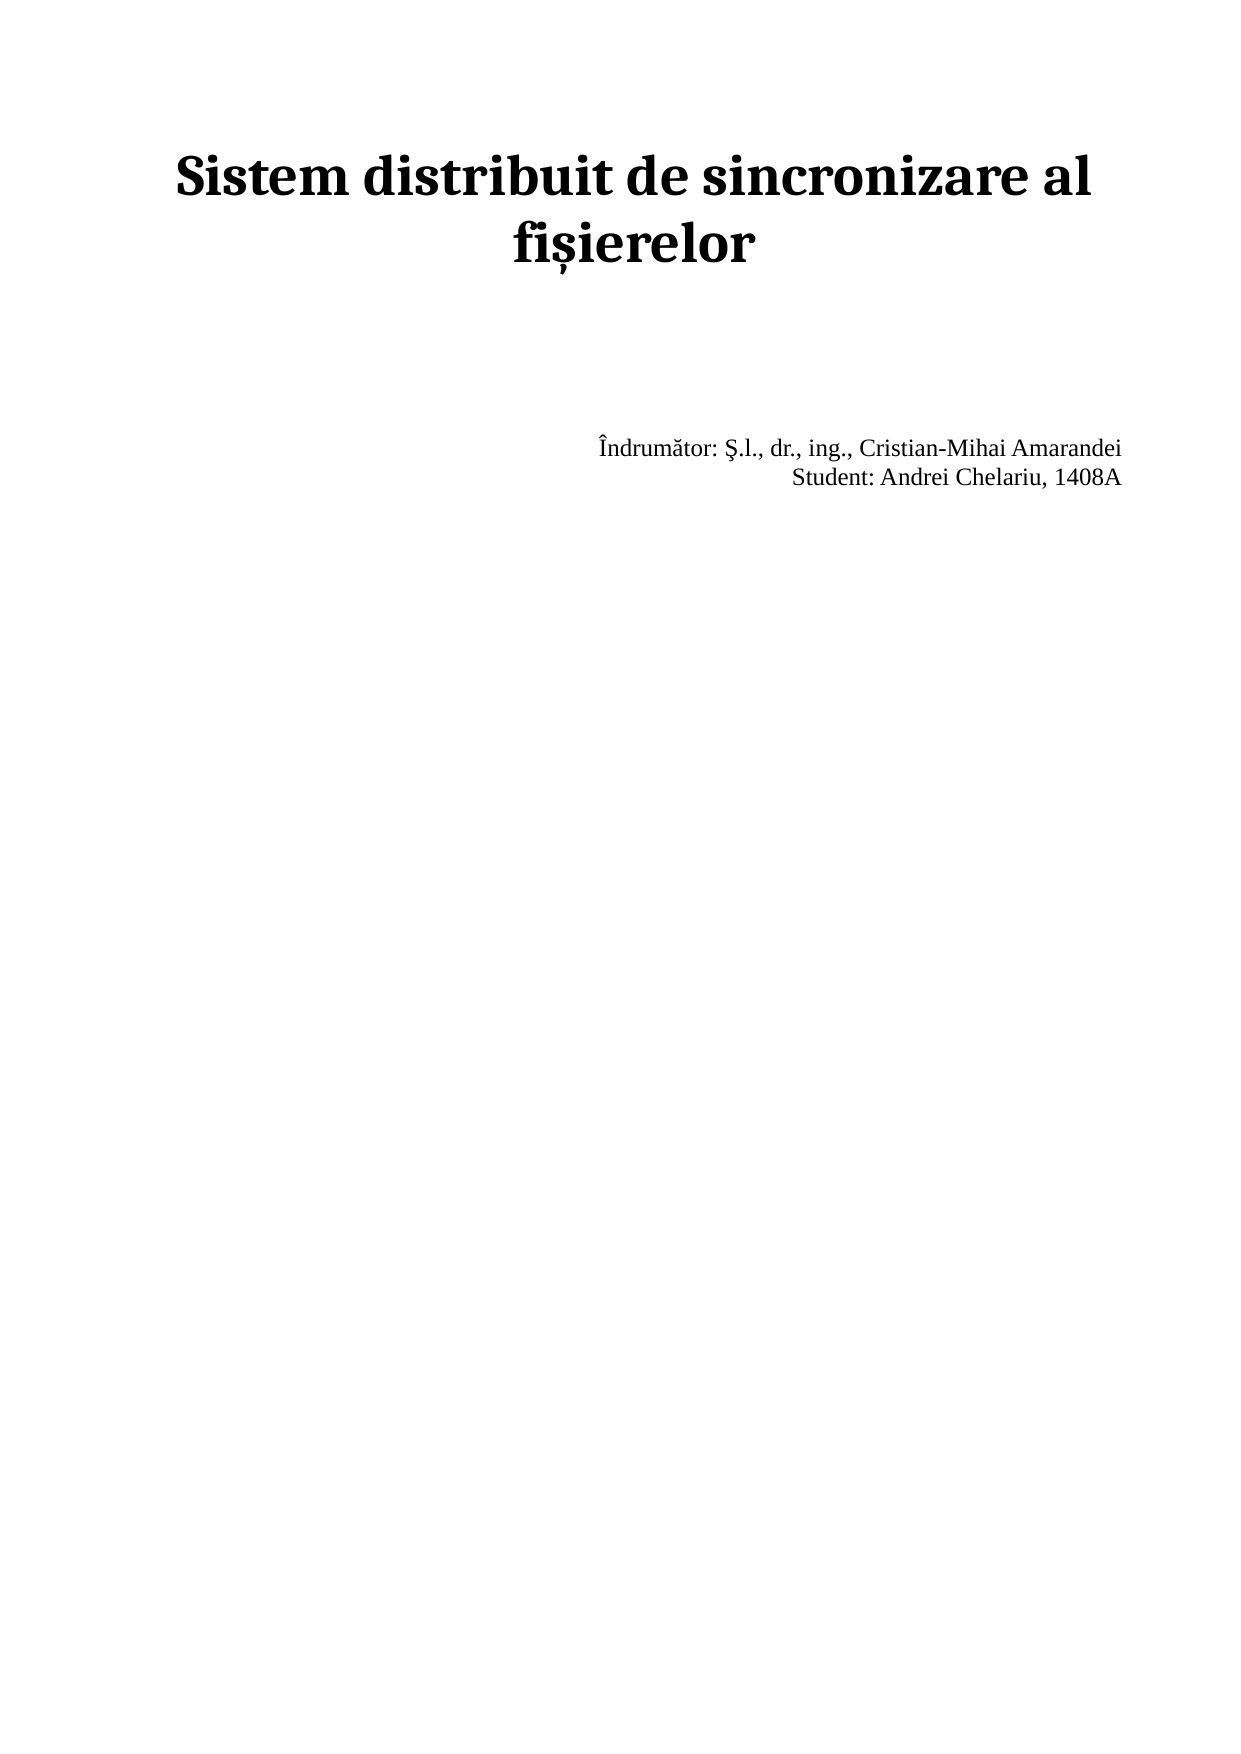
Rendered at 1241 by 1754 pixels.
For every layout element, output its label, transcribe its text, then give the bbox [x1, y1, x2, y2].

text Student: Andrei Chelariu, 1408A [148, 462, 1122, 491]
title Sistem distribuit de sincronizare al fișierelor [148, 143, 1122, 277]
text Îndrumător: Ş.l., dr., ing., Cristian-Mihai Amarandei [148, 433, 1122, 462]
